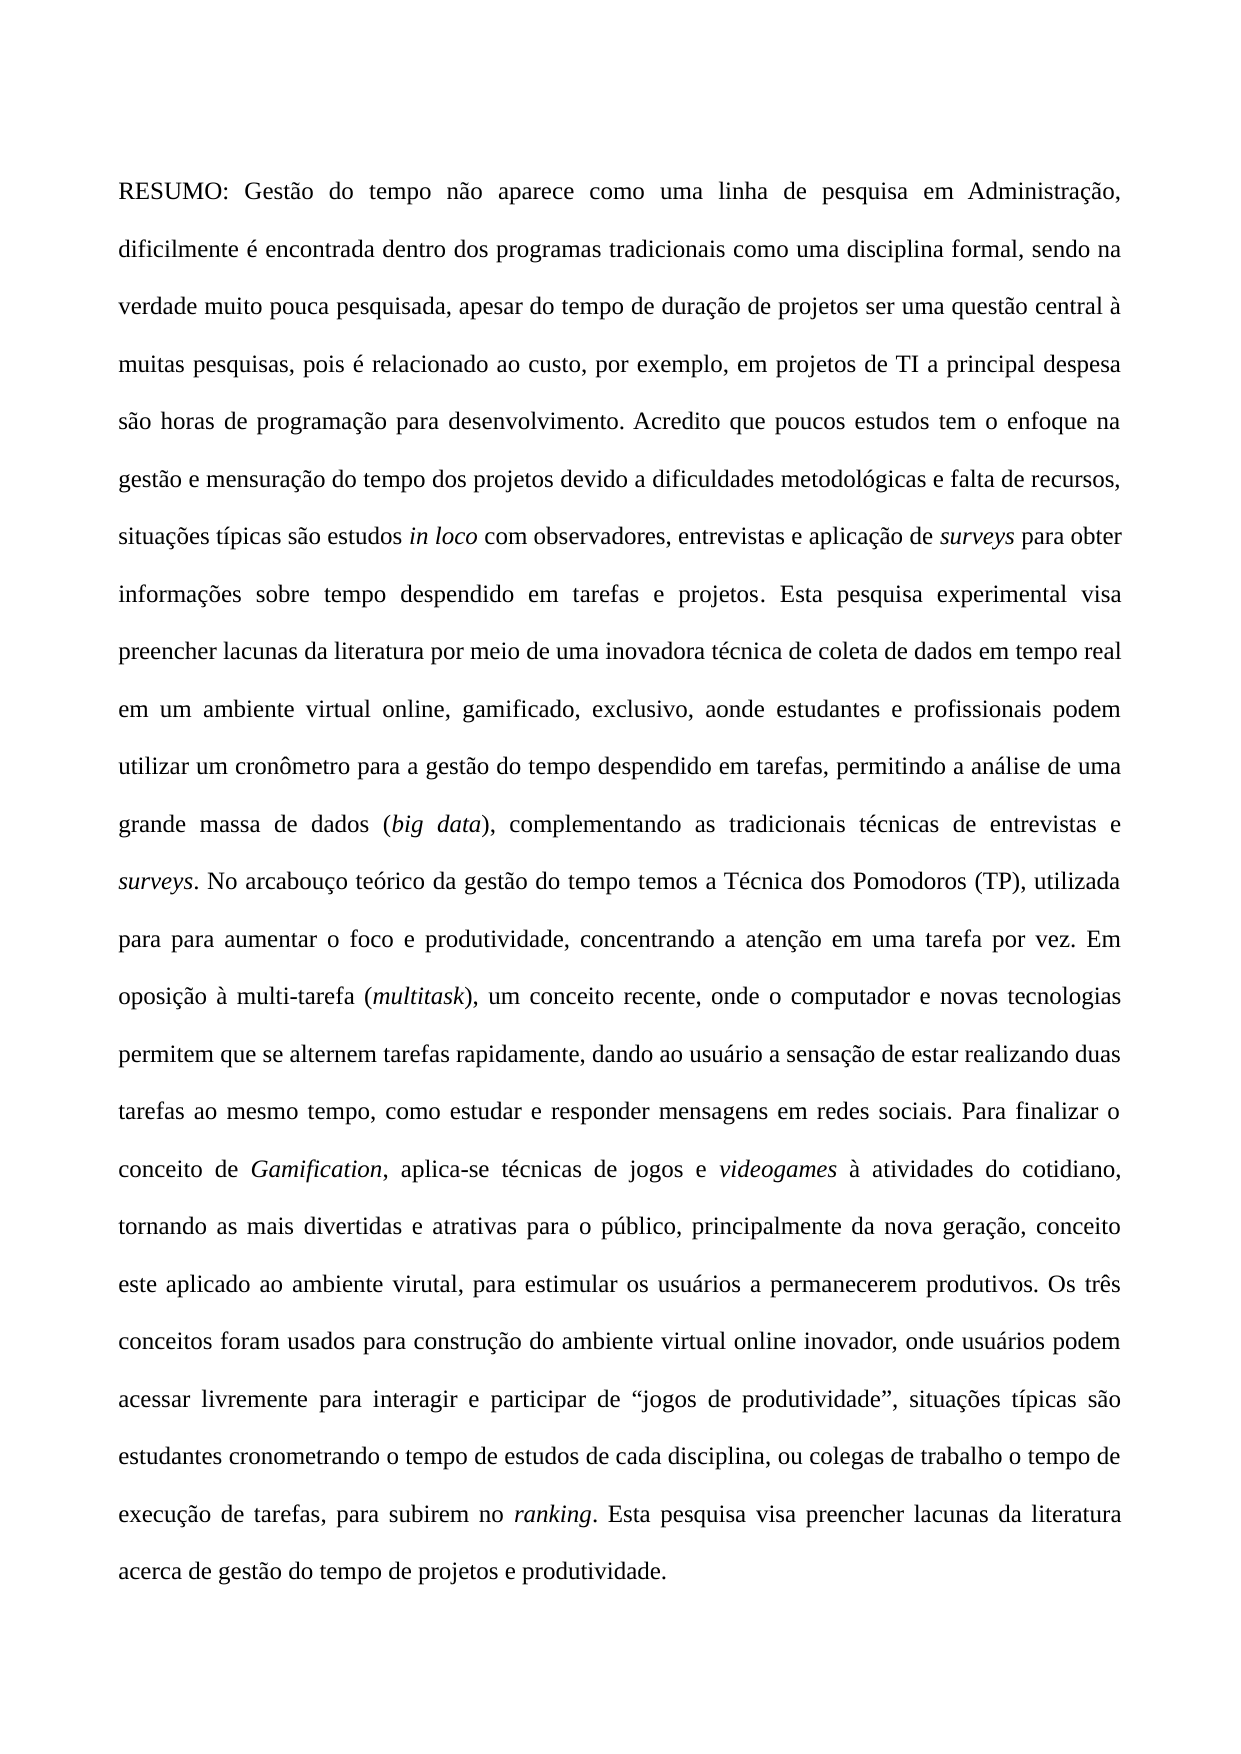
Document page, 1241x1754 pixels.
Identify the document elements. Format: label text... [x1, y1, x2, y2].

text RESUMO: Gestão do tempo não aparece como uma linha de pesquisa em Administração, dificilmente é encontrada dentro dos programas tradicionais como uma disciplina formal, sendo na verdade muito pouca pesquisada, apesar do tempo de duração de projetos ser uma questão central à muitas pesquisas, pois é relacionado ao custo, por exemplo, em projetos de TI a principal despesa são horas de programação para desenvolvimento. Acredito que poucos estudos tem o enfoque na gestão e mensuração do tempo dos projetos devido a dificuldades metodológicas e falta de recursos, situações típicas são estudos in loco com observadores, entrevistas e aplicação de surveys para obter informações sobre tempo despendido em tarefas e projetos. Esta pesquisa experimental visa preencher lacunas da literatura por meio de uma inovadora técnica de coleta de dados em tempo real em um ambiente virtual online, gamificado, exclusivo, aonde estudantes e profissionais podem utilizar um cronômetro para a gestão do tempo despendido em tarefas, permitindo a análise de uma grande massa de dados (big data), complementando as tradicionais técnicas de entrevistas e surveys. No arcabouço teórico da gestão do tempo temos a Técnica dos Pomodoros (TP), utilizada para para aumentar o foco e produtividade, concentrando a atenção em uma tarefa por vez. Em oposição à multi-tarefa (multitask), um conceito recente, onde o computador e novas tecnologias permitem que se alternem tarefas rapidamente, dando ao usuário a sensação de estar realizando duas tarefas ao mesmo tempo, como estudar e responder mensagens em redes sociais. Para finalizar o conceito de Gamification, aplica-se técnicas de jogos e videogames à atividades do cotidiano, tornando as mais divertidas e atrativas para o público, principalmente da nova geração, conceito este aplicado ao ambiente virutal, para estimular os usuários a permanecerem produtivos. Os três conceitos foram usados para construção do ambiente virtual online inovador, onde usuários podem acessar livremente para interagir e participar de “jogos de produtividade”, situações típicas são estudantes cronometrando o tempo de estudos de cada disciplina, ou colegas de trabalho o tempo de execução de tarefas, para subirem no ranking. Esta pesquisa visa preencher lacunas da literatura acerca de gestão do tempo de projetos e produtividade. [118, 176, 1122, 1585]
